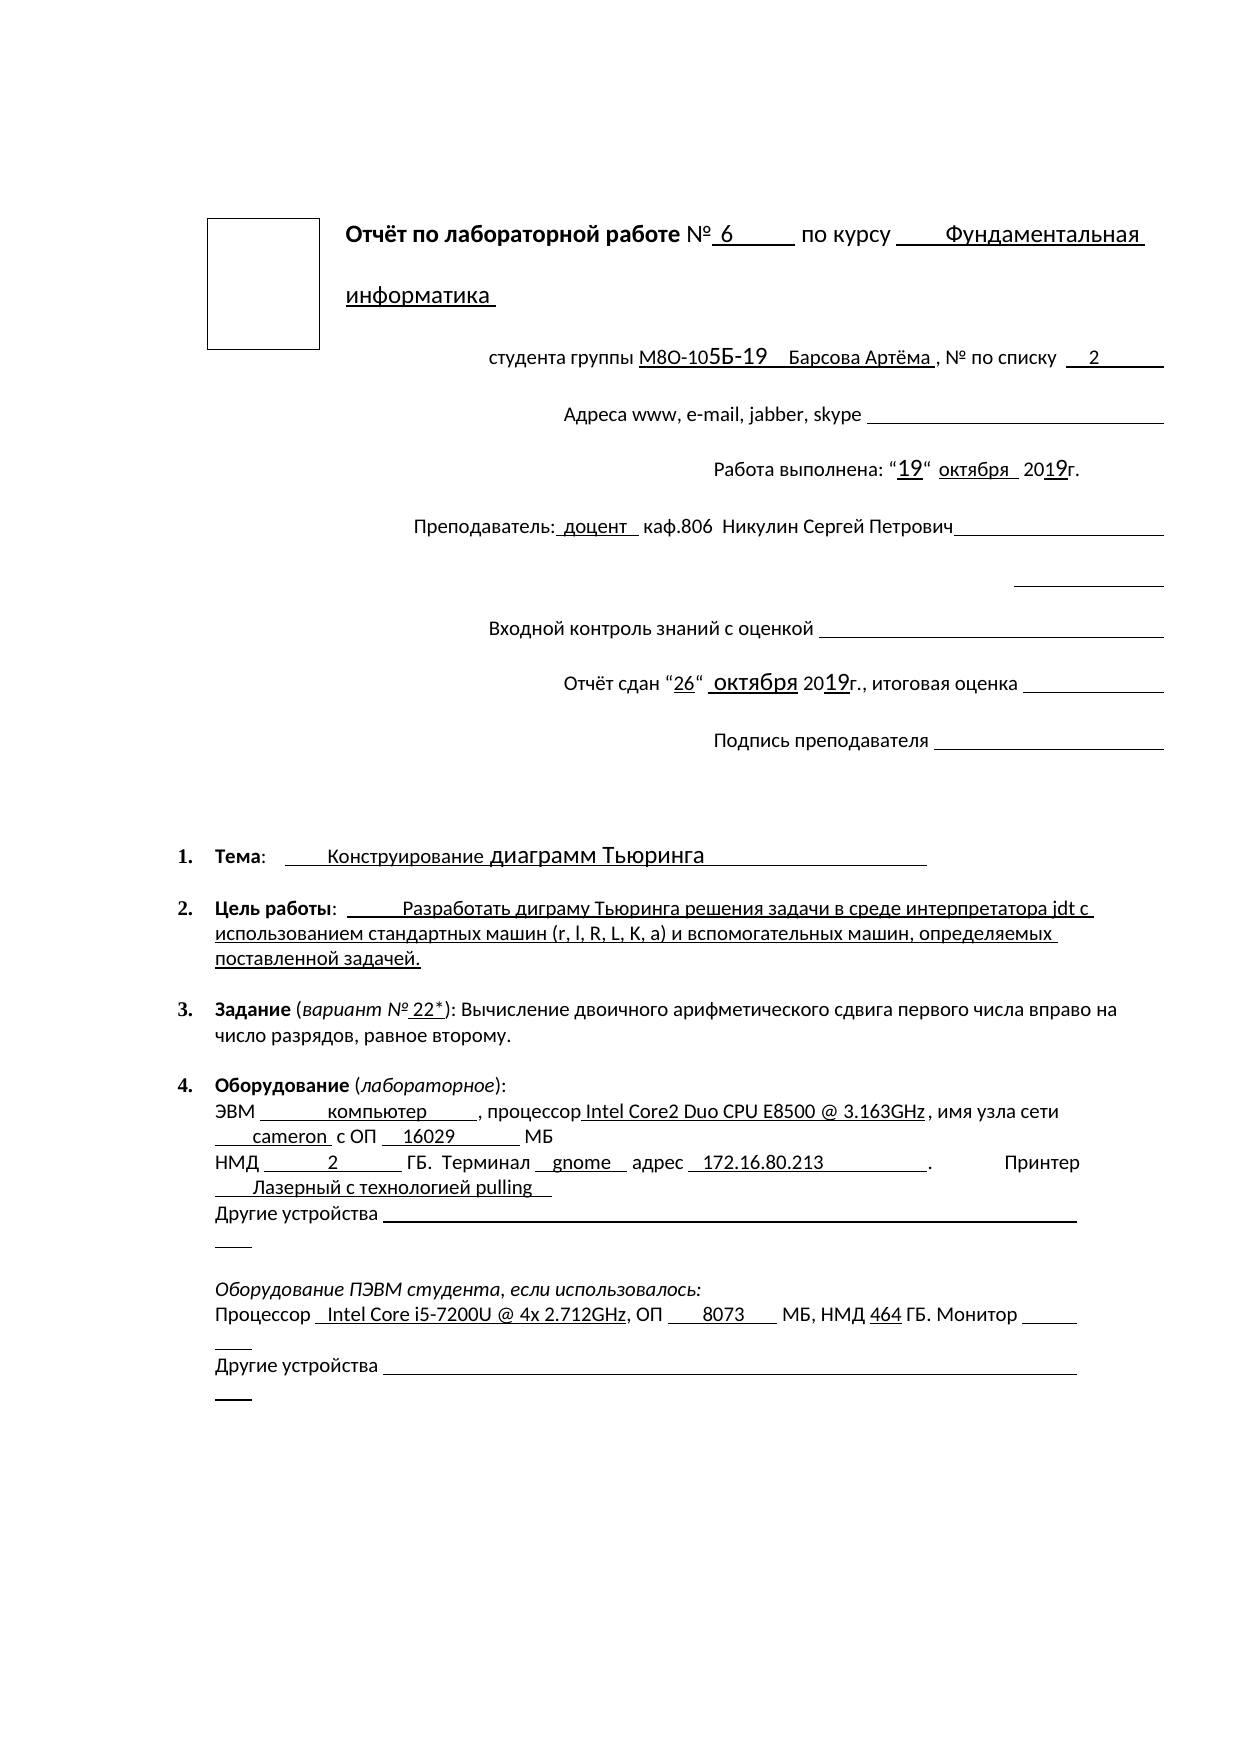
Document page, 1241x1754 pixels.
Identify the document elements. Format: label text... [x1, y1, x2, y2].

text Другие устройства [215, 1200, 1152, 1251]
list Тема: Конструирование диаграмм Тьюринга [177, 839, 1152, 869]
list Задание (вариант № 22*): Вычисление двоичного арифметического сдвига первого числа вправо на число разрядов, равное второму. [177, 996, 1152, 1047]
text ЭВМ компьютер , процессор Intel Core2 Duo CPU E8500 @ 3.163GHz , имя узла сети cameron с ОП 16029 МБ [215, 1098, 1152, 1149]
list Оборудование (лабораторное): [177, 1073, 1152, 1098]
text Оборудование ПЭВМ студента, если использовалось: [215, 1276, 1152, 1301]
text Другие устройства [215, 1352, 1152, 1403]
list Цель работы: Разработать диграму Тьюринга решения задачи в среде интерпретатора jdt с использованием стандартных машин (r, l, R, L, K, a) и вспомогательных машин, определяемых поставленной задачей. [177, 895, 1152, 971]
text Процессор Intel Core i5-7200U @ 4x 2.712GHz, ОП 8073 МБ, НМД 464 ГБ. Монитор [215, 1301, 1152, 1352]
table_header [177, 218, 345, 808]
table_header Отчёт по лабораторной работе № 6 по курсу Фундаментальная информатика студента группы М8О-105Б-19 Барсова Артёма , № по списку 2 Адреса www, e-mail, jabber, skype Работа выполнена: “19“ октября 2019г. Преподаватель: доцент каф.806 Никулин Сергей Петрович Входной контроль знаний с оценкой Отчёт сдан “26“ октября 2019г., итоговая оценка Подпись преподавателя [345, 218, 1163, 808]
text НМД 2 ГБ. Терминал gnome адрес 172.16.80.213 . Принтер Лазерный с технологией pulling [215, 1149, 1152, 1200]
